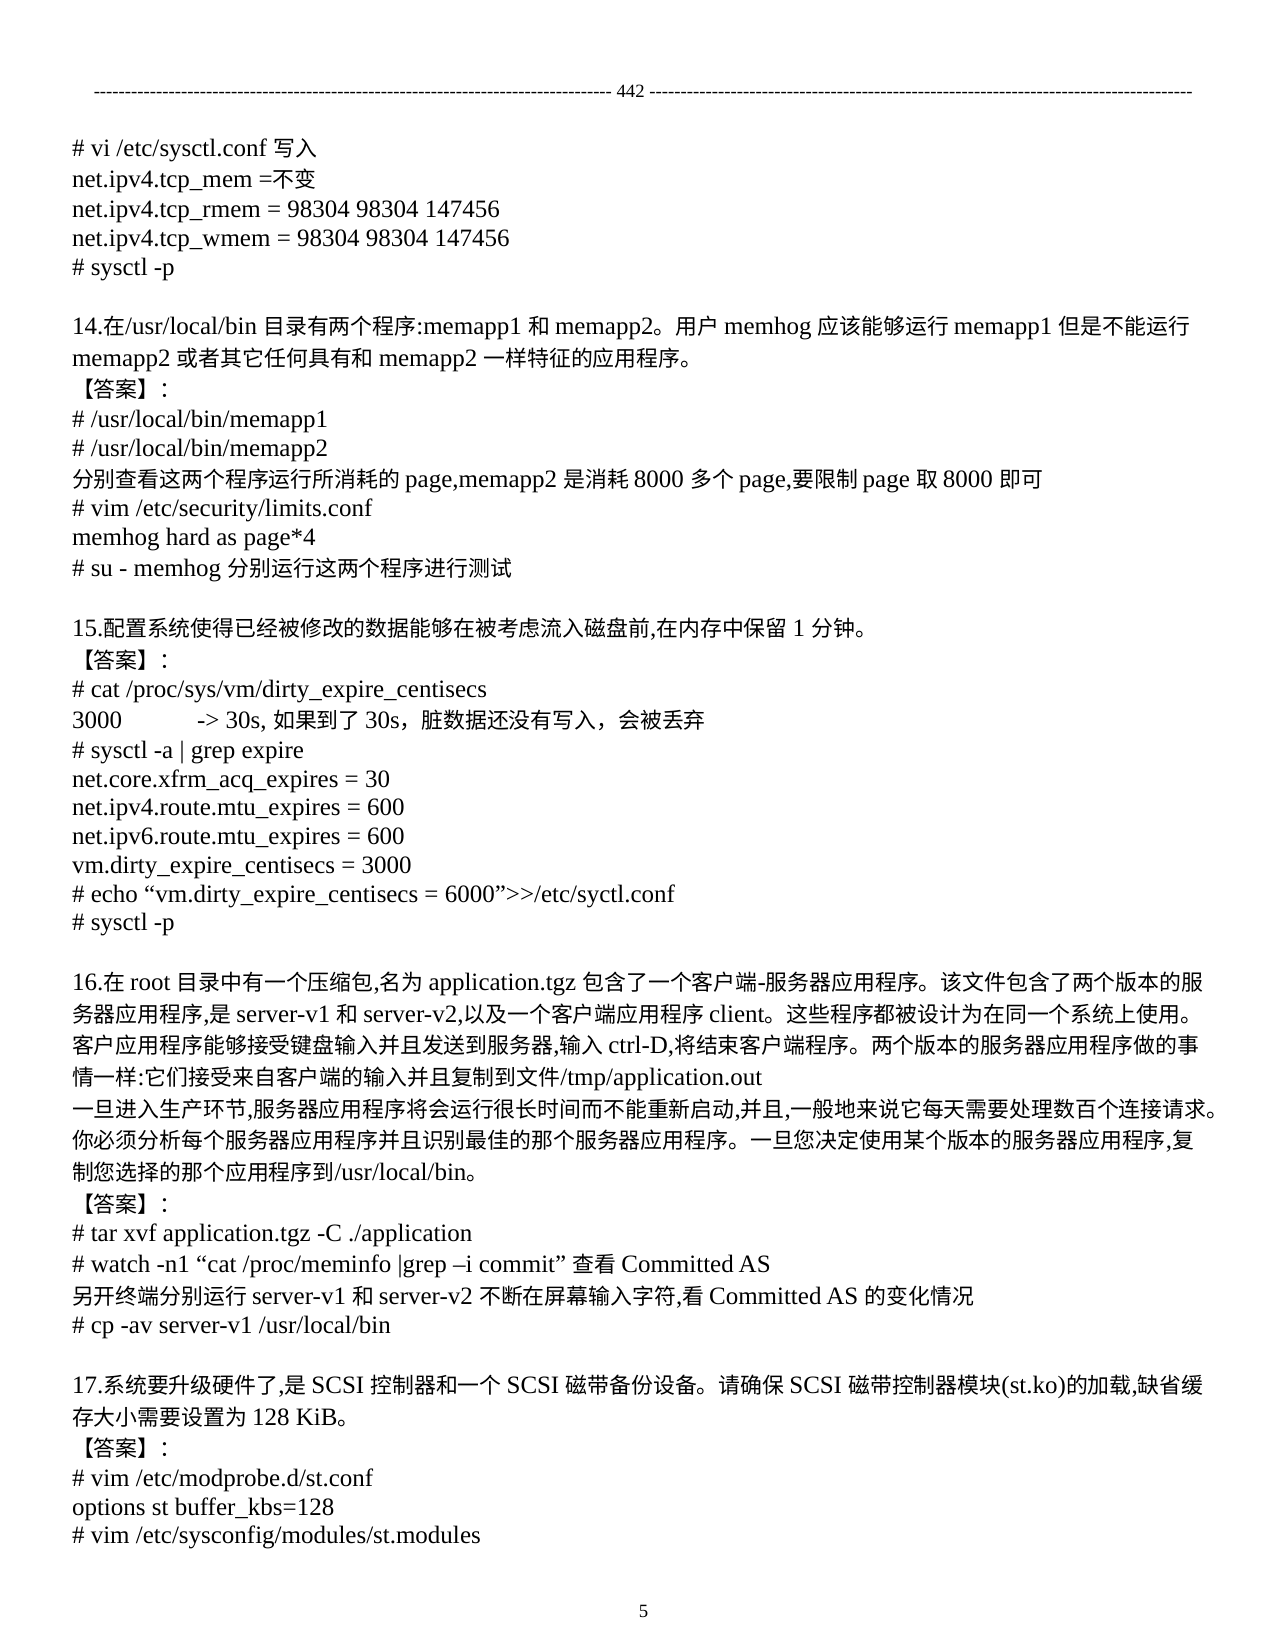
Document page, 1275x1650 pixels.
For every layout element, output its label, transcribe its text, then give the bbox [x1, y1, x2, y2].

text 分别查看这两个程序运行所消耗的 page,memapp2 是消耗 8000 多个 page,要限制 page 取 8000 即可 [72, 462, 1215, 493]
text # echo “vm.dirty_expire_centisecs = 6000”>>/etc/syctl.conf [72, 879, 1215, 907]
text # watch -n1 “cat /proc/meminfo |grep –i commit” 查看 Committed AS [72, 1247, 1215, 1279]
text 【答案】： [72, 643, 1215, 674]
text net.ipv6.route.mtu_expires = 600 [72, 821, 1215, 850]
text options st buffer_kbs=128 [72, 1492, 1215, 1520]
text # tar xvf application.tgz -C ./application [72, 1218, 1215, 1247]
text 16.在 root 目录中有一个压缩包,名为 application.tgz 包含了一个客户端-服务器应用程序。该文件包含了两个版本的服务器应用程序,是 server-v1 和 server-v2,以及一个客户端应用程序 client。这些程序都被设计为在同一个系统上使用。客户应用程序能够接受键盘输入并且发送到服务器,输入 ctrl-D,将结束客户端程序。两个版本的服务器应用程序做的事情一样:它们接受来自客户端的输入并且复制到文件/tmp/application.out [72, 965, 1215, 1092]
text # sysctl -p [72, 252, 1215, 280]
text net.ipv4.tcp_wmem = 98304 98304 147456 [72, 223, 1215, 252]
text net.ipv4.tcp_mem =不变 [72, 162, 1215, 194]
text 另开终端分别运行 server-v1 和 server-v2 不断在屏幕输入字符,看 Committed AS 的变化情况 [72, 1279, 1215, 1310]
text # vim /etc/modprobe.d/st.conf [72, 1463, 1215, 1492]
text # su - memhog 分别运行这两个程序进行测试 [72, 551, 1215, 582]
text # /usr/local/bin/memapp1 [72, 404, 1215, 433]
text # cat /proc/sys/vm/dirty_expire_centisecs [72, 674, 1215, 703]
text memhog hard as page*4 [72, 522, 1215, 551]
text # cp -av server-v1 /usr/local/bin [72, 1310, 1215, 1339]
text 【答案】： [72, 1431, 1215, 1463]
text vm.dirty_expire_centisecs = 3000 [72, 850, 1215, 879]
text 你必须分析每个服务器应用程序并且识别最佳的那个服务器应用程序。一旦您决定使用某个版本的服务器应用程序,复制您选择的那个应用程序到/usr/local/bin。 [72, 1123, 1215, 1187]
text 15.配置系统使得已经被修改的数据能够在被考虑流入磁盘前,在内存中保留 1 分钟。 [72, 611, 1215, 643]
text # sysctl -a | grep expire [72, 735, 1215, 764]
text # sysctl -p [72, 907, 1215, 936]
text net.ipv4.tcp_rmem = 98304 98304 147456 [72, 194, 1215, 223]
text 3000 -> 30s, 如果到了30s，脏数据还没有写入，会被丢弃 [72, 703, 1215, 735]
text net.core.xfrm_acq_expires = 30 [72, 764, 1215, 792]
text 一旦进入生产环节,服务器应用程序将会运行很长时间而不能重新启动,并且,一般地来说它每天需要处理数百个连接请求。 [72, 1092, 1215, 1123]
text 14.在/usr/local/bin 目录有两个程序:memapp1 和 memapp2。用户 memhog 应该能够运行 memapp1 但是不能运行 memapp2 或者其它任何具有和 memapp2 一样特征的应用程序。 [72, 309, 1215, 372]
text # vim /etc/security/limits.conf [72, 493, 1215, 522]
text 【答案】： [72, 1187, 1215, 1218]
text 17.系统要升级硬件了,是 SCSI 控制器和一个 SCSI 磁带备份设备。请确保 SCSI 磁带控制器模块(st.ko)的加载,缺省缓存大小需要设置为 128 KiB。 [72, 1368, 1215, 1431]
text # vim /etc/sysconfig/modules/st.modules [72, 1520, 1215, 1549]
text 【答案】： [72, 372, 1215, 404]
text # vi /etc/sysctl.conf 写入 [72, 131, 1215, 162]
text # /usr/local/bin/memapp2 [72, 433, 1215, 462]
text net.ipv4.route.mtu_expires = 600 [72, 792, 1215, 821]
